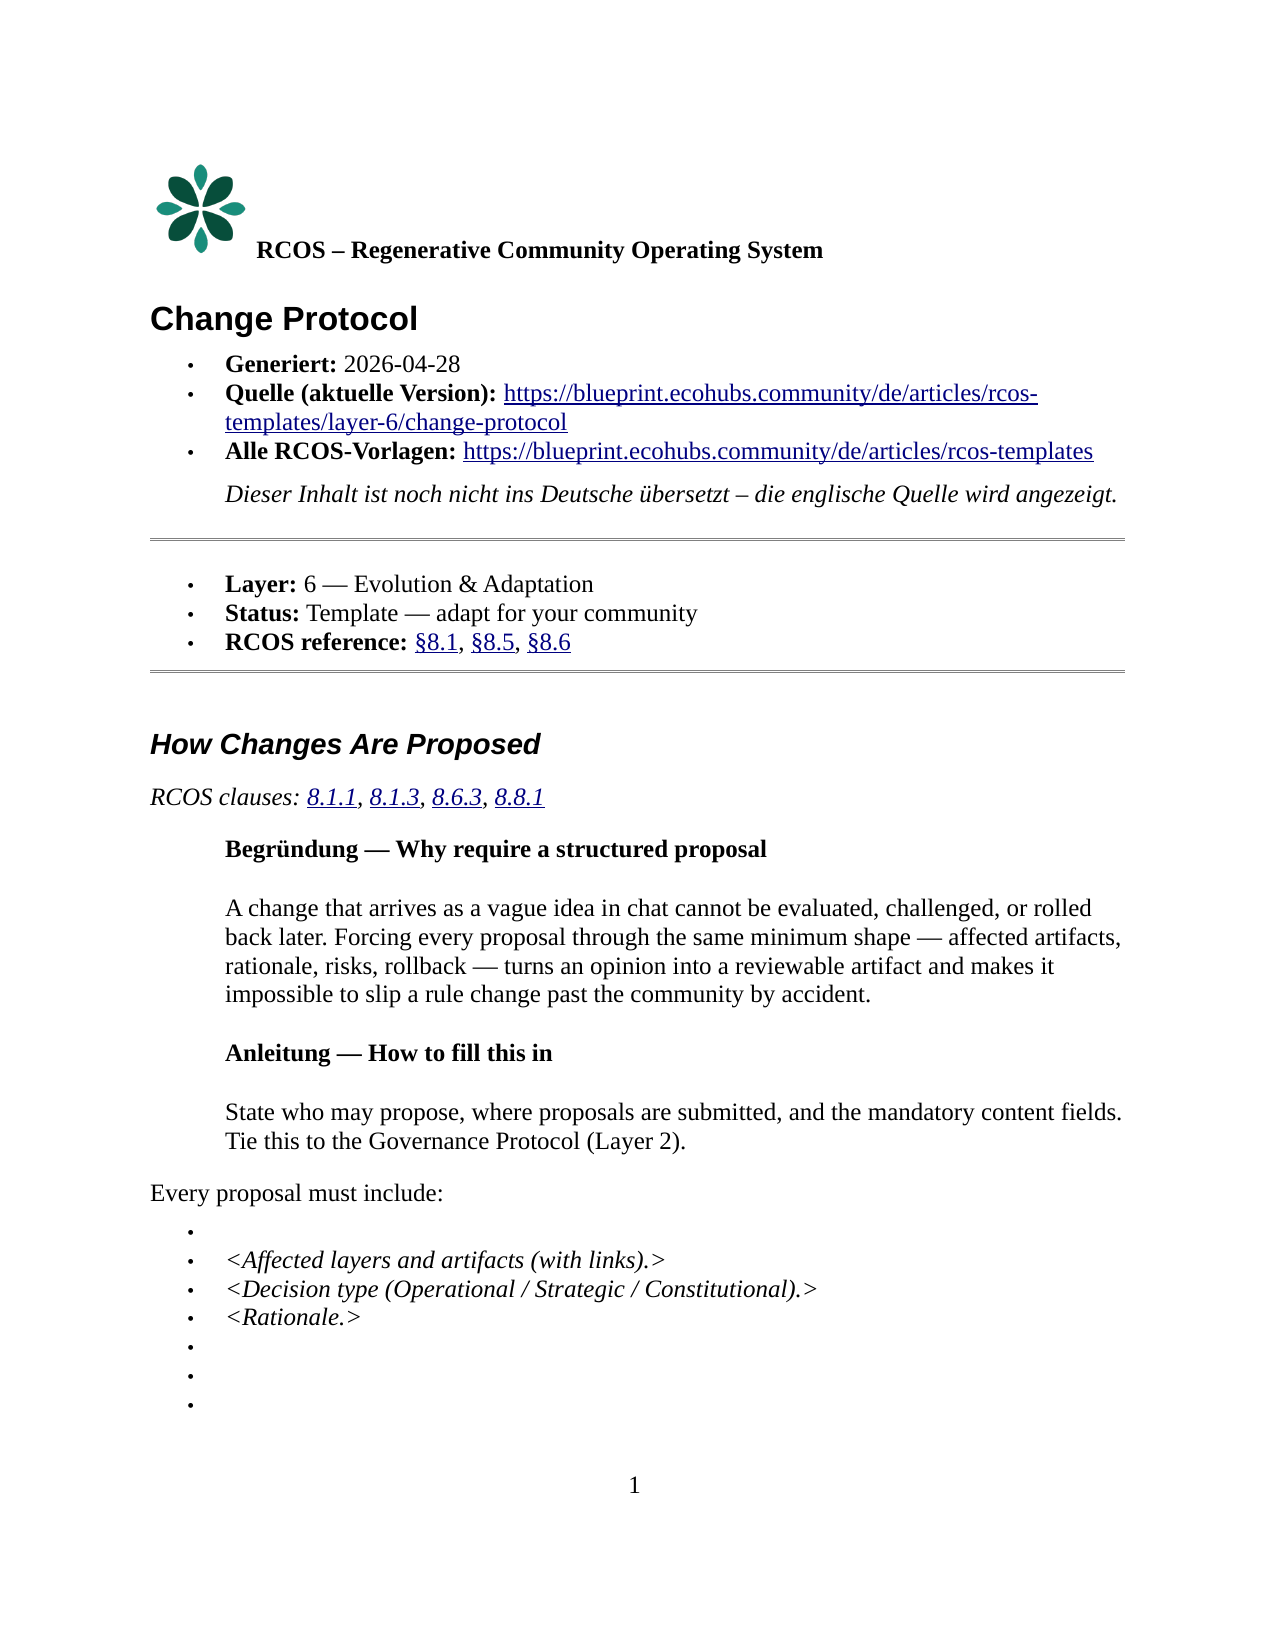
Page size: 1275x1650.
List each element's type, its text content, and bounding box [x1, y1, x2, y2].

list <Rationale.> [187, 1302, 1125, 1331]
text RCOS clauses: 8.1.1, 8.1.3, 8.6.3, 8.8.1 [150, 782, 1125, 811]
subtitle How Changes Are Proposed [150, 727, 1125, 760]
text Anleitung — How to fill this in [225, 1038, 1125, 1067]
text State who may propose, where proposals are submitted, and the mandatory content fields. Tie this to the Governance Protocol (Layer 2). [225, 1097, 1125, 1154]
list <Decision type (Operational / Strategic / Constitutional).> [187, 1274, 1125, 1302]
list Layer: 6 — Evolution & Adaptation [187, 569, 1125, 598]
list Alle RCOS-Vorlagen: https://blueprint.ecohubs.community/de/articles/rcos-templates [187, 436, 1125, 464]
list Quelle (aktuelle Version): https://blueprint.ecohubs.community/de/articles/rcos-templates/layer-6/change-protocol [187, 378, 1125, 436]
list Generiert: 2026-04-28 [187, 349, 1125, 378]
list <Affected layers and artifacts (with links).> [187, 1245, 1125, 1274]
text A change that arrives as a vague idea in chat cannot be evaluated, challenged, or rolled back later. Forcing every proposal through the same minimum shape — affected artifacts, rationale, risks, rollback — turns an opinion into a reviewable artifact and makes it impossible to slip a rule change past the community by accident. [225, 893, 1125, 1008]
list RCOS reference: §8.1, §8.5, §8.6 [187, 627, 1125, 656]
text Begründung — Why require a structured proposal [225, 834, 1125, 863]
text RCOS – Regenerative Community Operating System [150, 159, 1125, 264]
picture [150, 158, 251, 259]
list Status: Template — adapt for your community [187, 598, 1125, 627]
subtitle Change Protocol [150, 298, 1125, 337]
text Every proposal must include: [150, 1178, 1125, 1207]
text Dieser Inhalt ist noch nicht ins Deutsche übersetzt – die englische Quelle wird angezeigt. [225, 479, 1125, 508]
